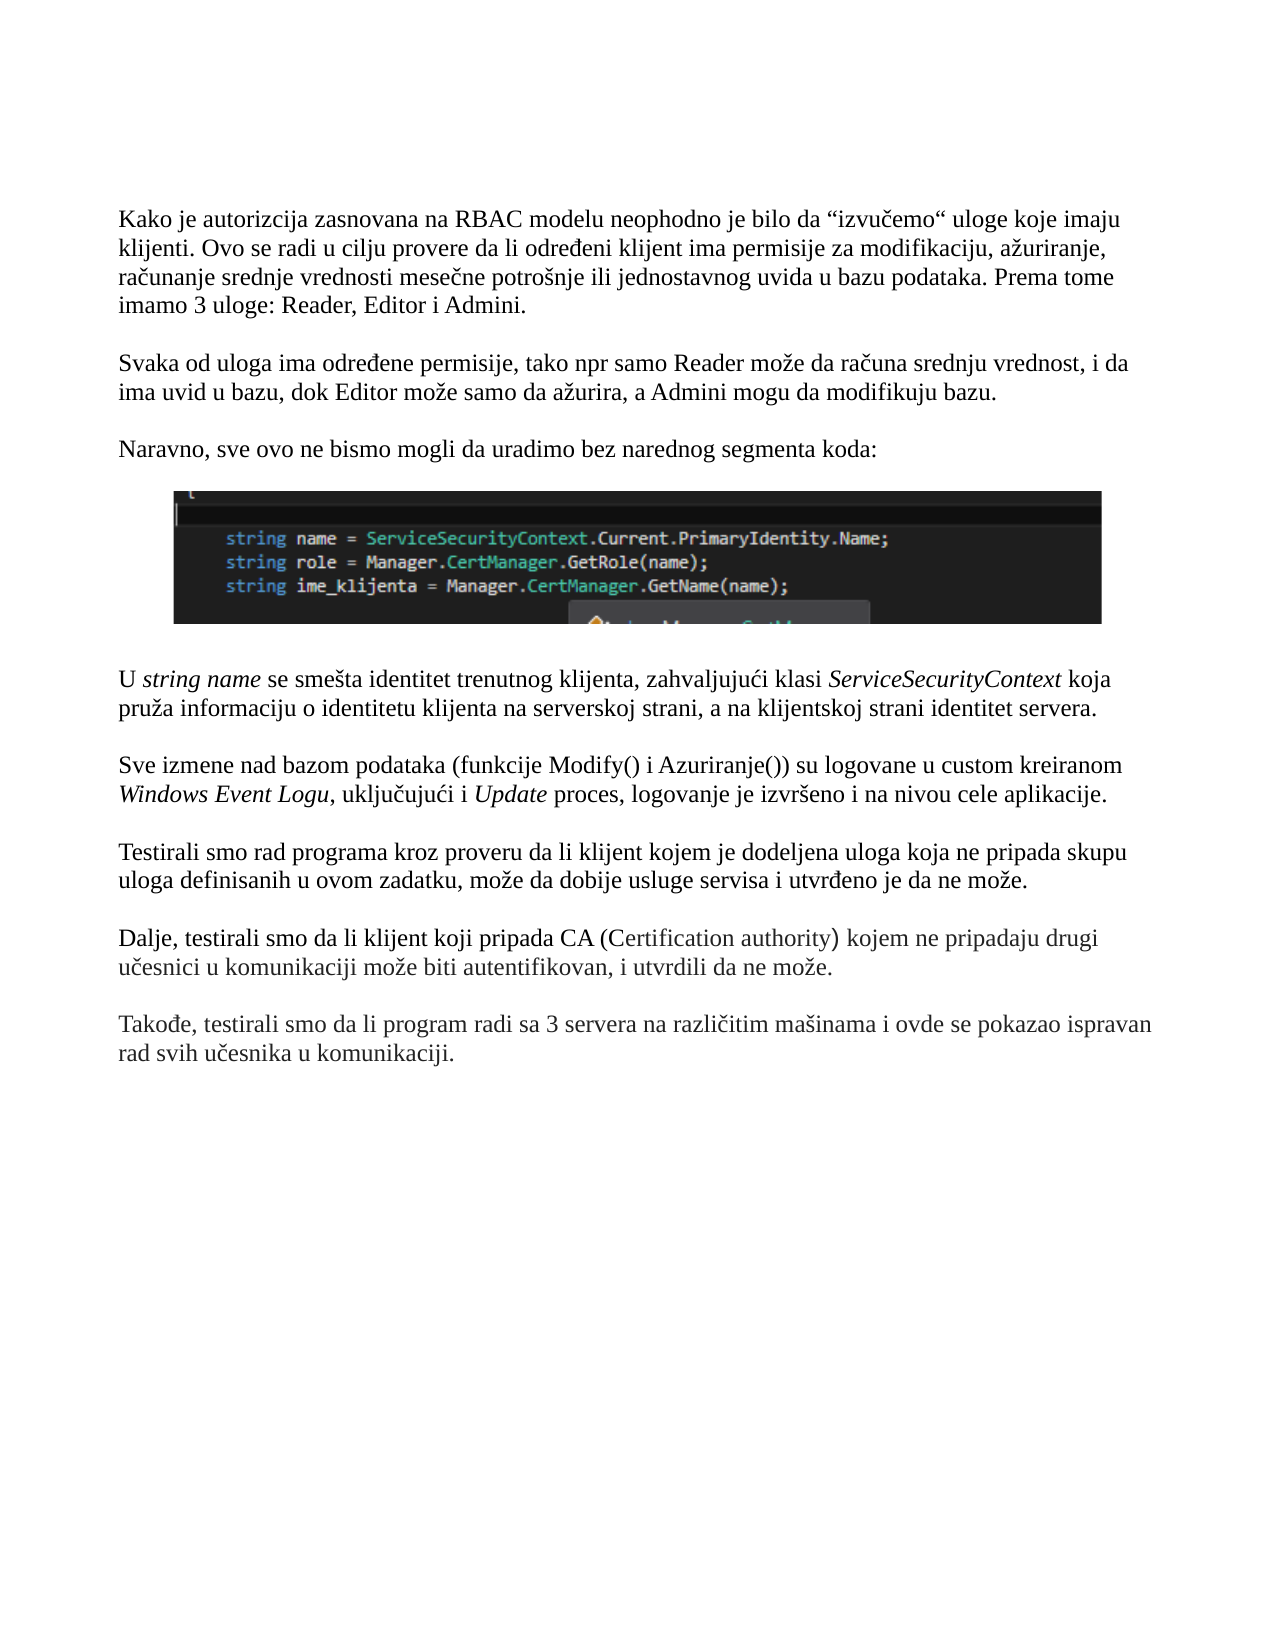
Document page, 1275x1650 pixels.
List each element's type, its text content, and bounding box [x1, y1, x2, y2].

text U string name se smešta identitet trenutnog klijenta, zahvaljujući klasi ServiceSecurityContext koja pruža informaciju o identitetu klijenta na serverskoj strani, a na klijentskoj strani identitet servera. [118, 664, 1157, 722]
text Kako je autorizcija zasnovana na RBAC modelu neophodno je bilo da “izvučemo“ uloge koje imaju klijenti. Ovo se radi u cilju provere da li određeni klijent ima permisije za modifikaciju, ažuriranje, računanje srednje vrednosti mesečne potrošnje ili jednostavnog uvida u bazu podataka. Prema tome imamo 3 uloge: Reader, Editor i Admini. [118, 204, 1157, 319]
text Sve izmene nad bazom podataka (funkcije Modify() i Azuriranje()) su logovane u custom kreiranom Windows Event Logu, uključujući i Update proces, logovanje je izvršeno i na nivou cele aplikacije. [118, 751, 1157, 808]
text Dalje, testirali smo da li klijent koji pripada CA (Certification authority) kojem ne pripadaju drugi učesnici u komunikaciji može biti autentifikovan, i utvrdili da ne može. [118, 923, 1157, 981]
text Svaka od uloga ima određene permisije, tako npr samo Reader može da računa srednju vrednost, i da ima uvid u bazu, dok Editor može samo da ažurira, a Admini mogu da modifikuju bazu. [118, 348, 1157, 406]
text Takođe, testirali smo da li program radi sa 3 servera na različitim mašinama i ovde se pokazao ispravan rad svih učesnika u komunikaciji. [118, 1009, 1157, 1067]
text Testirali smo rad programa kroz proveru da li klijent kojem je dodeljena uloga koja ne pripada skupu uloga definisanih u ovom zadatku, može da dobije usluge servisa i utvrđeno je da ne može. [118, 837, 1157, 894]
text Naravno, sve ovo ne bismo mogli da uradimo bez narednog segmenta koda: [118, 434, 1157, 463]
